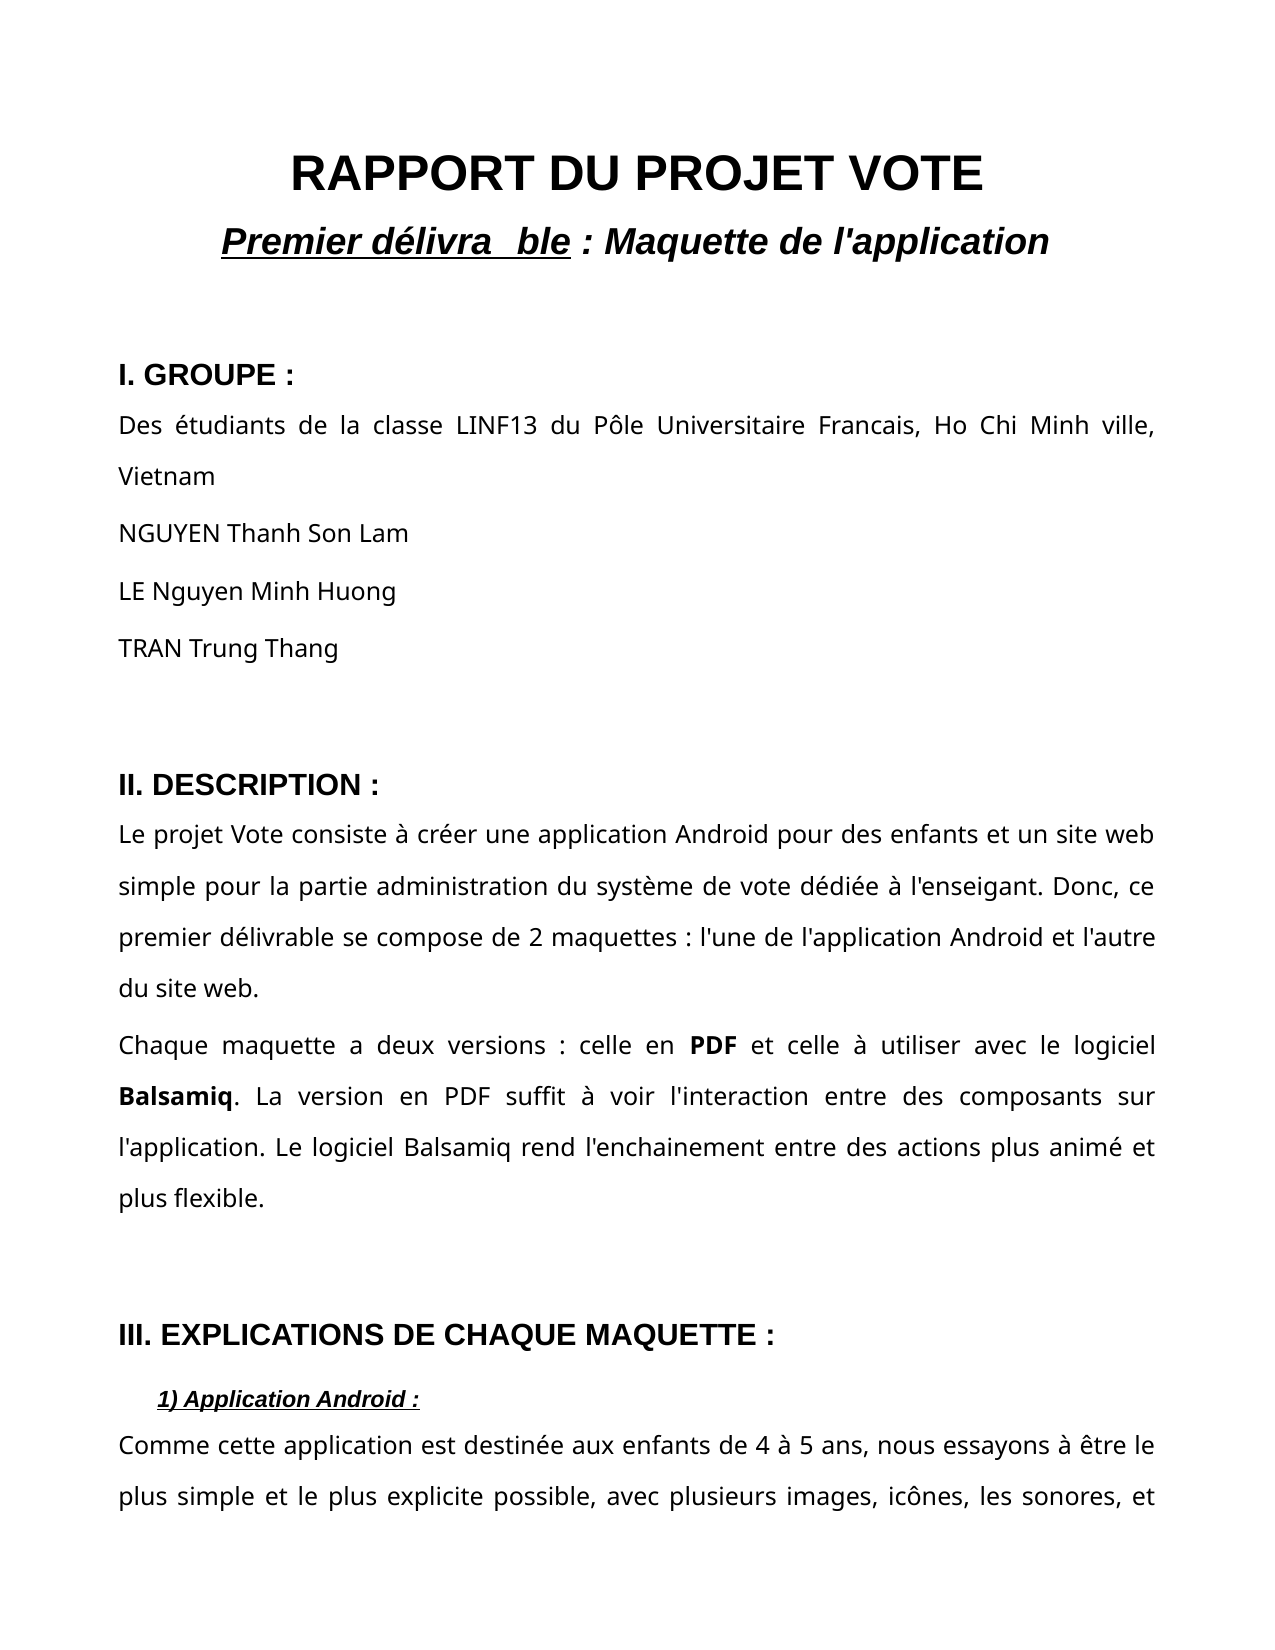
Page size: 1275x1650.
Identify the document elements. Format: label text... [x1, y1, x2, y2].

text TRAN Trung Thang [118, 630, 1157, 664]
text Le projet Vote consiste à créer une application Android pour des enfants et un site web simple pour la partie administration du système de vote dédiée à l'enseigant. Donc, ce premier délivrable se compose de 2 maquettes : l'une de l'application Android et l'autre du site web. [118, 817, 1157, 1004]
subtitle III. EXPLICATIONS DE CHAQUE MAQUETTE : [118, 1317, 1157, 1352]
subtitle Premier délivra ble : Maquette de l'application [118, 219, 1157, 262]
text NGUYEN Thanh Son Lam [118, 516, 1157, 550]
subtitle II. DESCRIPTION : [118, 766, 1157, 802]
subtitle I. GROUPE : [118, 357, 1157, 392]
text Chaque maquette a deux versions : celle en PDF et celle à utiliser avec le logiciel Balsamiq. La version en PDF suffit à voir l'interaction entre des composants sur l'application. Le logiciel Balsamiq rend l'enchainement entre des actions plus animé et plus flexible. [118, 1027, 1157, 1214]
text Des étudiants de la classe LINF13 du Pôle Universitaire Francais, Ho Chi Minh ville, Vietnam [118, 408, 1157, 493]
text LE Nguyen Minh Huong [118, 573, 1157, 607]
text Comme cette application est destinée aux enfants de 4 à 5 ans, nous essayons à être le plus simple et le plus explicite possible, avec plusieurs images, icônes, les sonores, et [118, 1428, 1157, 1513]
subtitle 1) Application Android : [118, 1385, 1157, 1412]
title RAPPORT DU PROJET VOTE [118, 143, 1157, 201]
